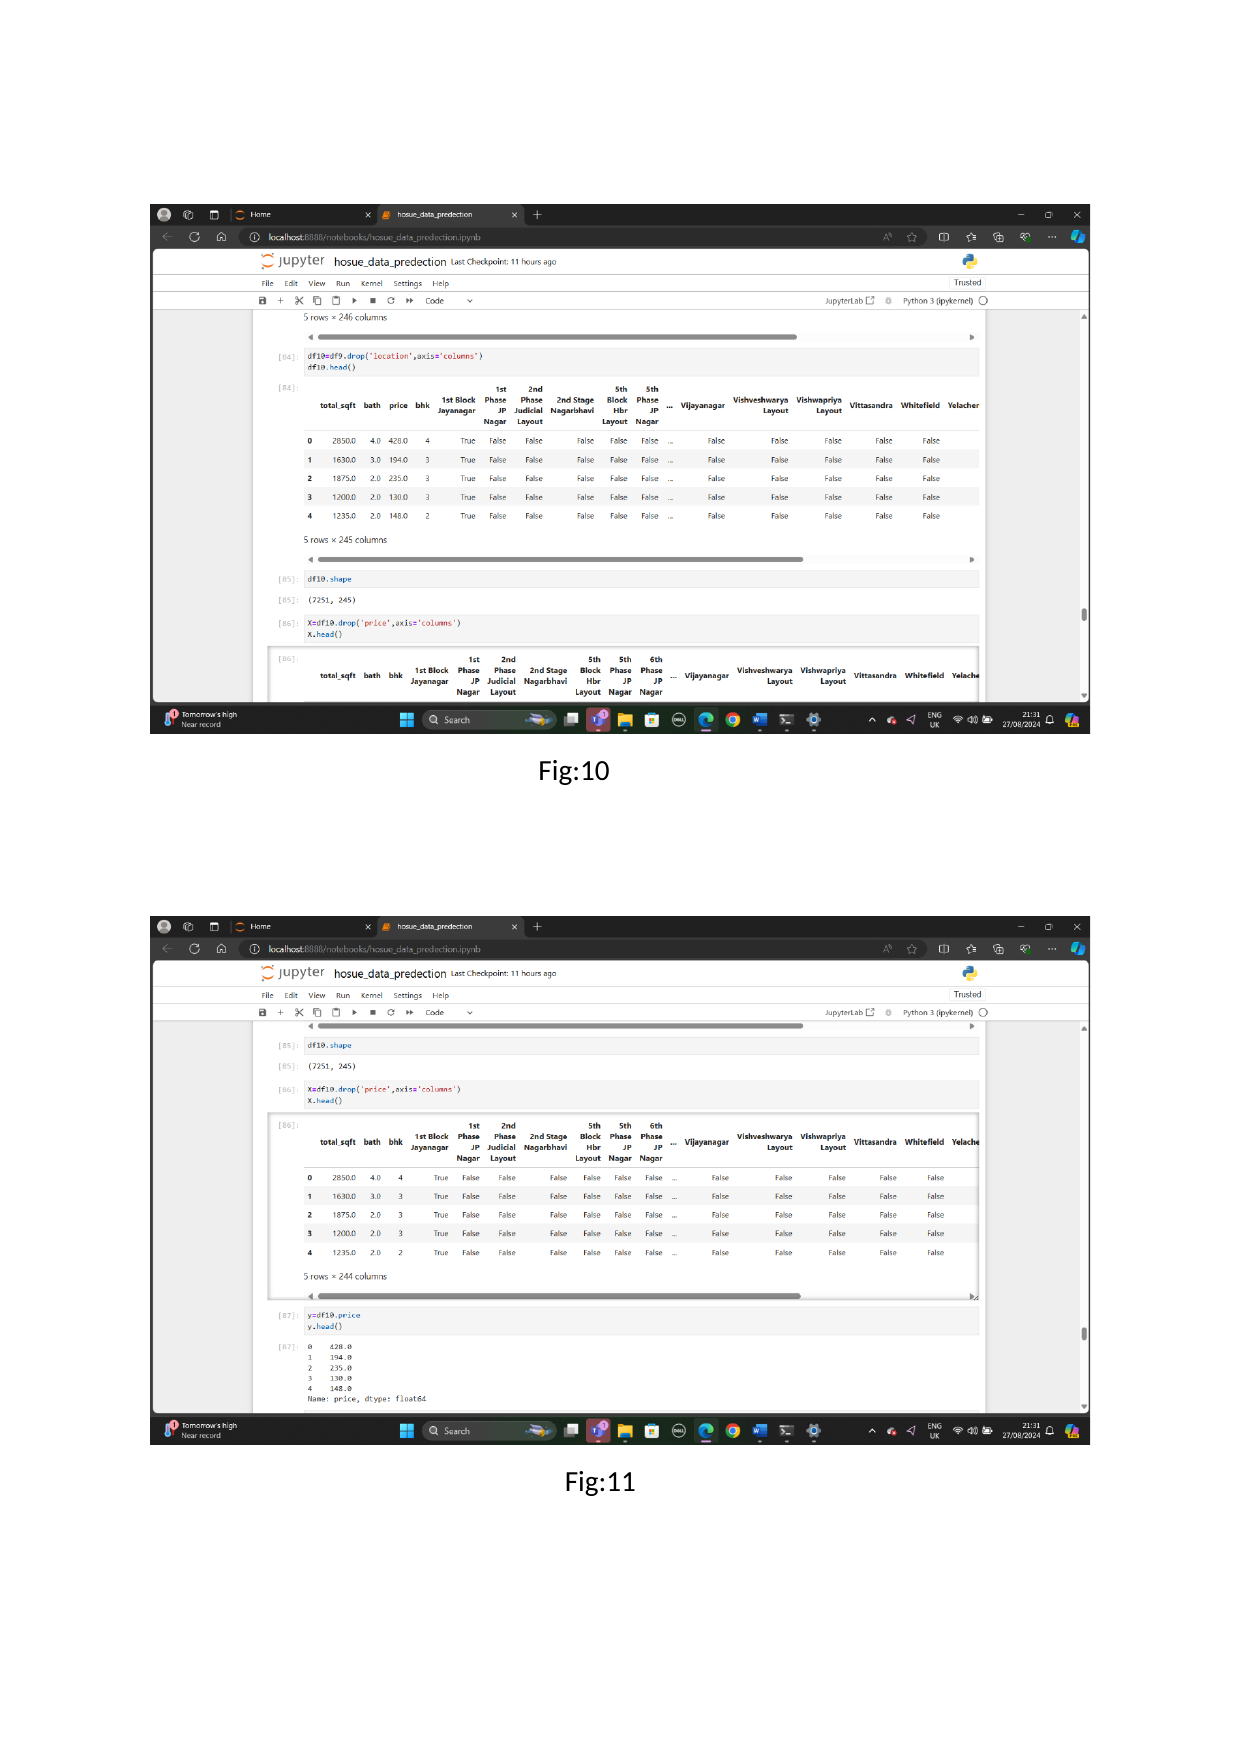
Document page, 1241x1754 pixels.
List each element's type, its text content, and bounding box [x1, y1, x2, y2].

text Fig:10 [150, 752, 1090, 788]
text Fig:11 [150, 1463, 1090, 1499]
